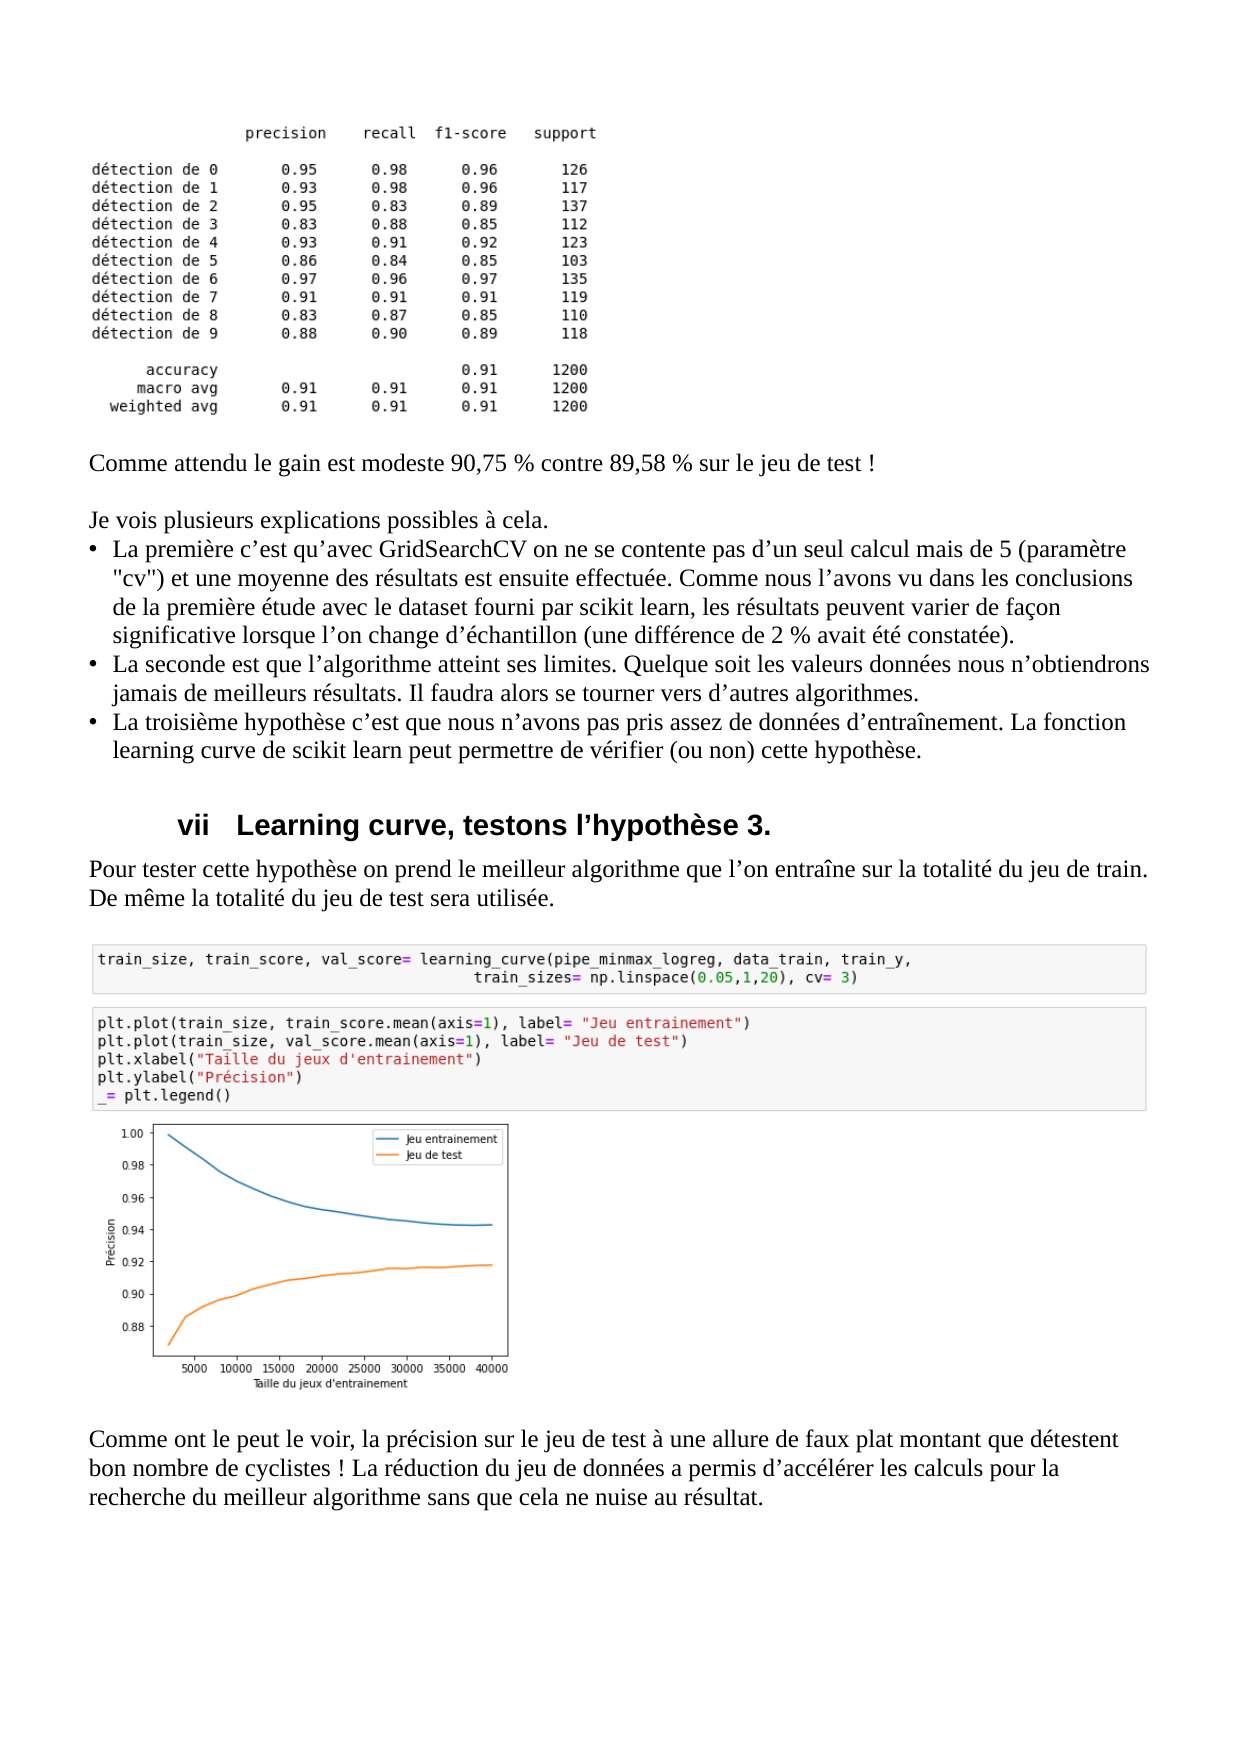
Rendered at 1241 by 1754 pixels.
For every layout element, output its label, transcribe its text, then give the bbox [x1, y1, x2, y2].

text Je vois plusieurs explications possibles à cela. [88, 506, 1152, 534]
picture [88, 940, 1152, 1396]
picture [88, 118, 1152, 420]
text Comme ont le peut le voir, la précision sur le jeu de test à une allure de faux plat montant que détestent bon nombre de cyclistes ! La réduction du jeu de données a permis d’accélérer les calculs pour la recherche du meilleur algorithme sans que cela ne nuise au résultat. [88, 1424, 1152, 1510]
subtitle Learning curve, testons l’hypothèse 3. [88, 808, 1152, 841]
list La seconde est que l’algorithme atteint ses limites. Quelque soit les valeurs données nous n’obtiendrons jamais de meilleurs résultats. Il faudra alors se tourner vers d’autres algorithmes. [88, 649, 1152, 707]
list La troisième hypothèse c’est que nous n’avons pas pris assez de données d’entraînement. La fonction learning curve de scikit learn peut permettre de vérifier (ou non) cette hypothèse. [88, 707, 1152, 764]
text Pour tester cette hypothèse on prend le meilleur algorithme que l’on entraîne sur la totalité du jeu de train. De même la totalité du jeu de test sera utilisée. [88, 854, 1152, 911]
text Comme attendu le gain est modeste 90,75 % contre 89,58 % sur le jeu de test ! [88, 448, 1152, 477]
list La première c’est qu’avec GridSearchCV on ne se contente pas d’un seul calcul mais de 5 (paramètre "cv") et une moyenne des résultats est ensuite effectuée. Comme nous l’avons vu dans les conclusions de la première étude avec le dataset fourni par scikit learn, les résultats peuvent varier de façon significative lorsque l’on change d’échantillon (une différence de 2 % avait été constatée). [88, 534, 1152, 649]
